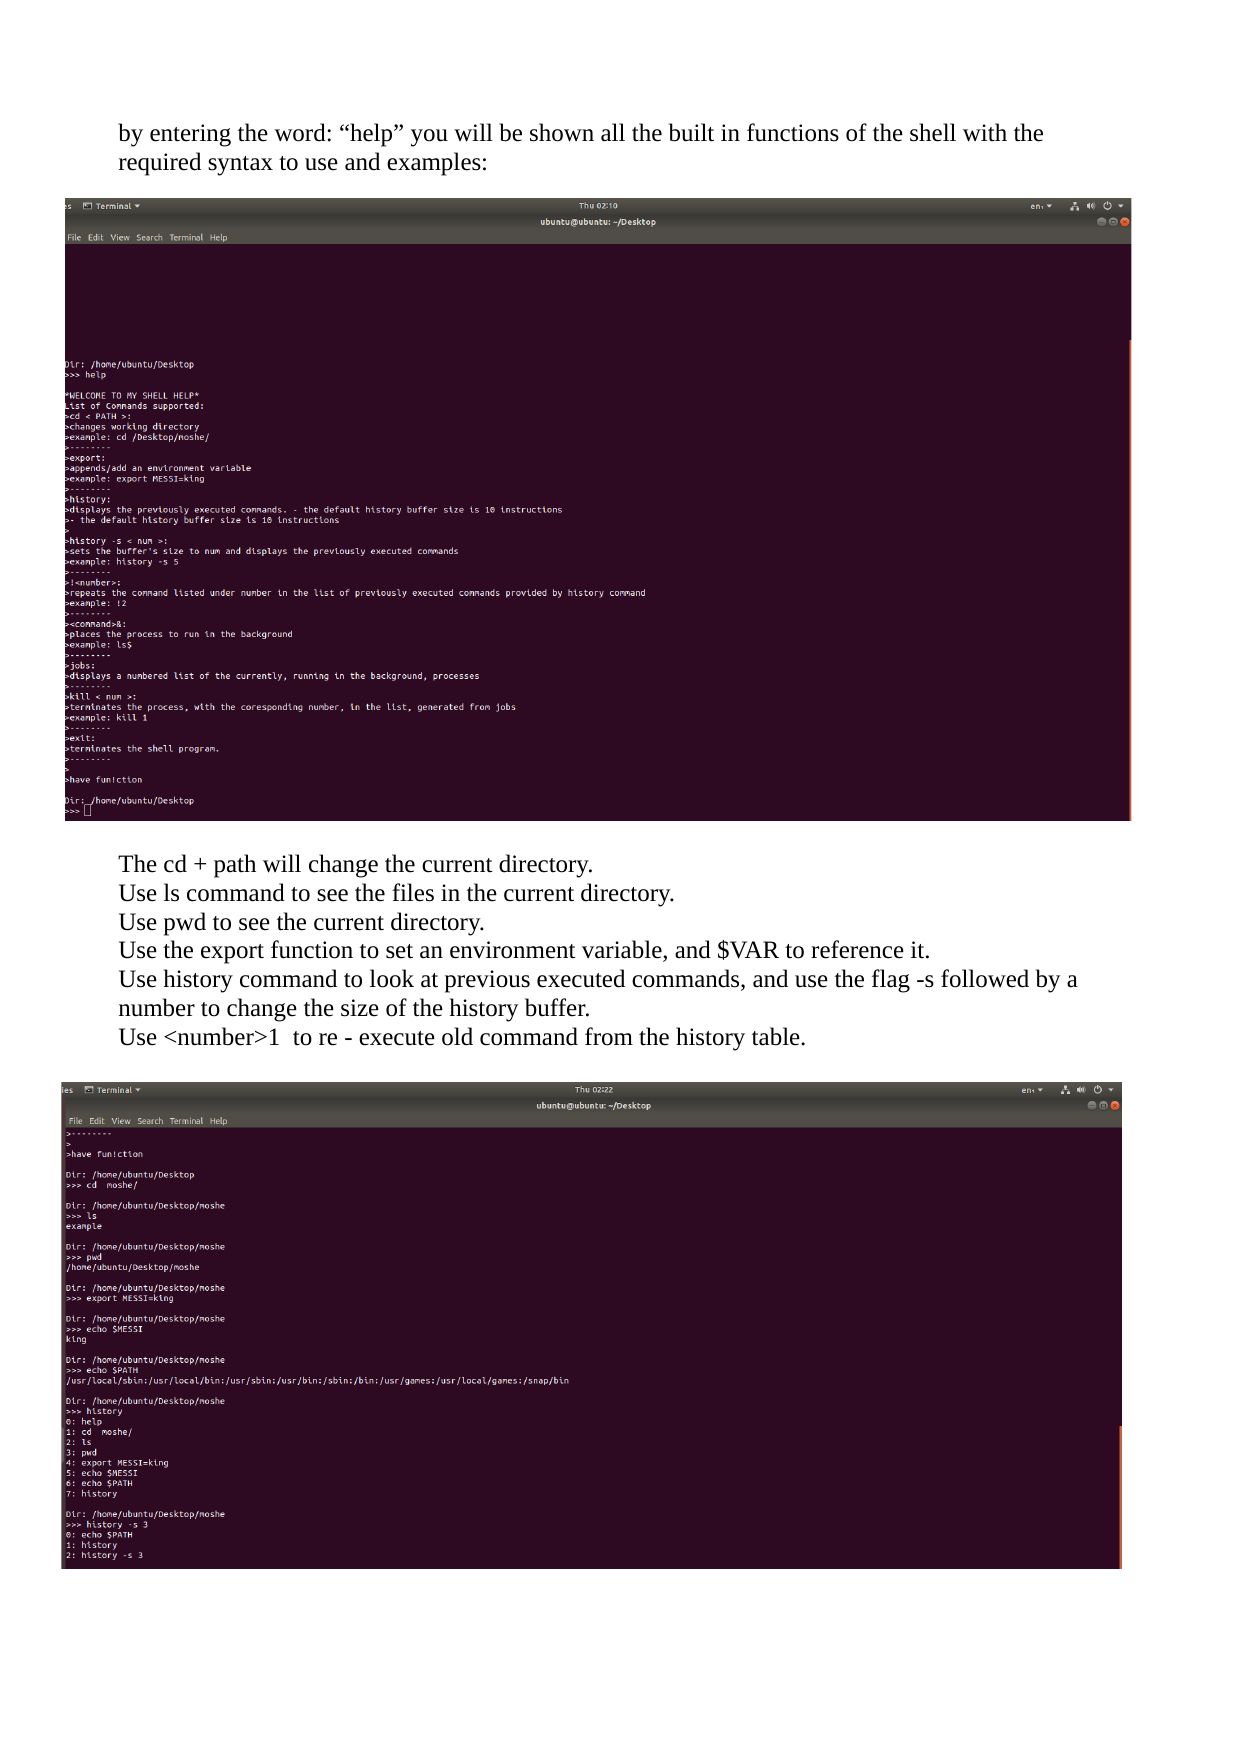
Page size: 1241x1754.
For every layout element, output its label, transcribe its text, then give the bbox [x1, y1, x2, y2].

text The cd + path will change the current directory. [118, 849, 1122, 878]
text Use history command to look at previous executed commands, and use the flag -s followed by a number to change the size of the history buffer. [118, 964, 1122, 1022]
text by entering the word: “help” you will be shown all the built in functions of the shell with the required syntax to use and examples: [118, 118, 1122, 176]
text Use the export function to set an environment variable, and $VAR to reference it. [118, 935, 1122, 964]
picture [65, 198, 1132, 821]
text Use pwd to see the current directory. [118, 907, 1122, 935]
picture [61, 1082, 1122, 1569]
text Use <number>1 to re - execute old command from the history table. [118, 1022, 1122, 1050]
text Use ls command to see the files in the current directory. [118, 878, 1122, 907]
